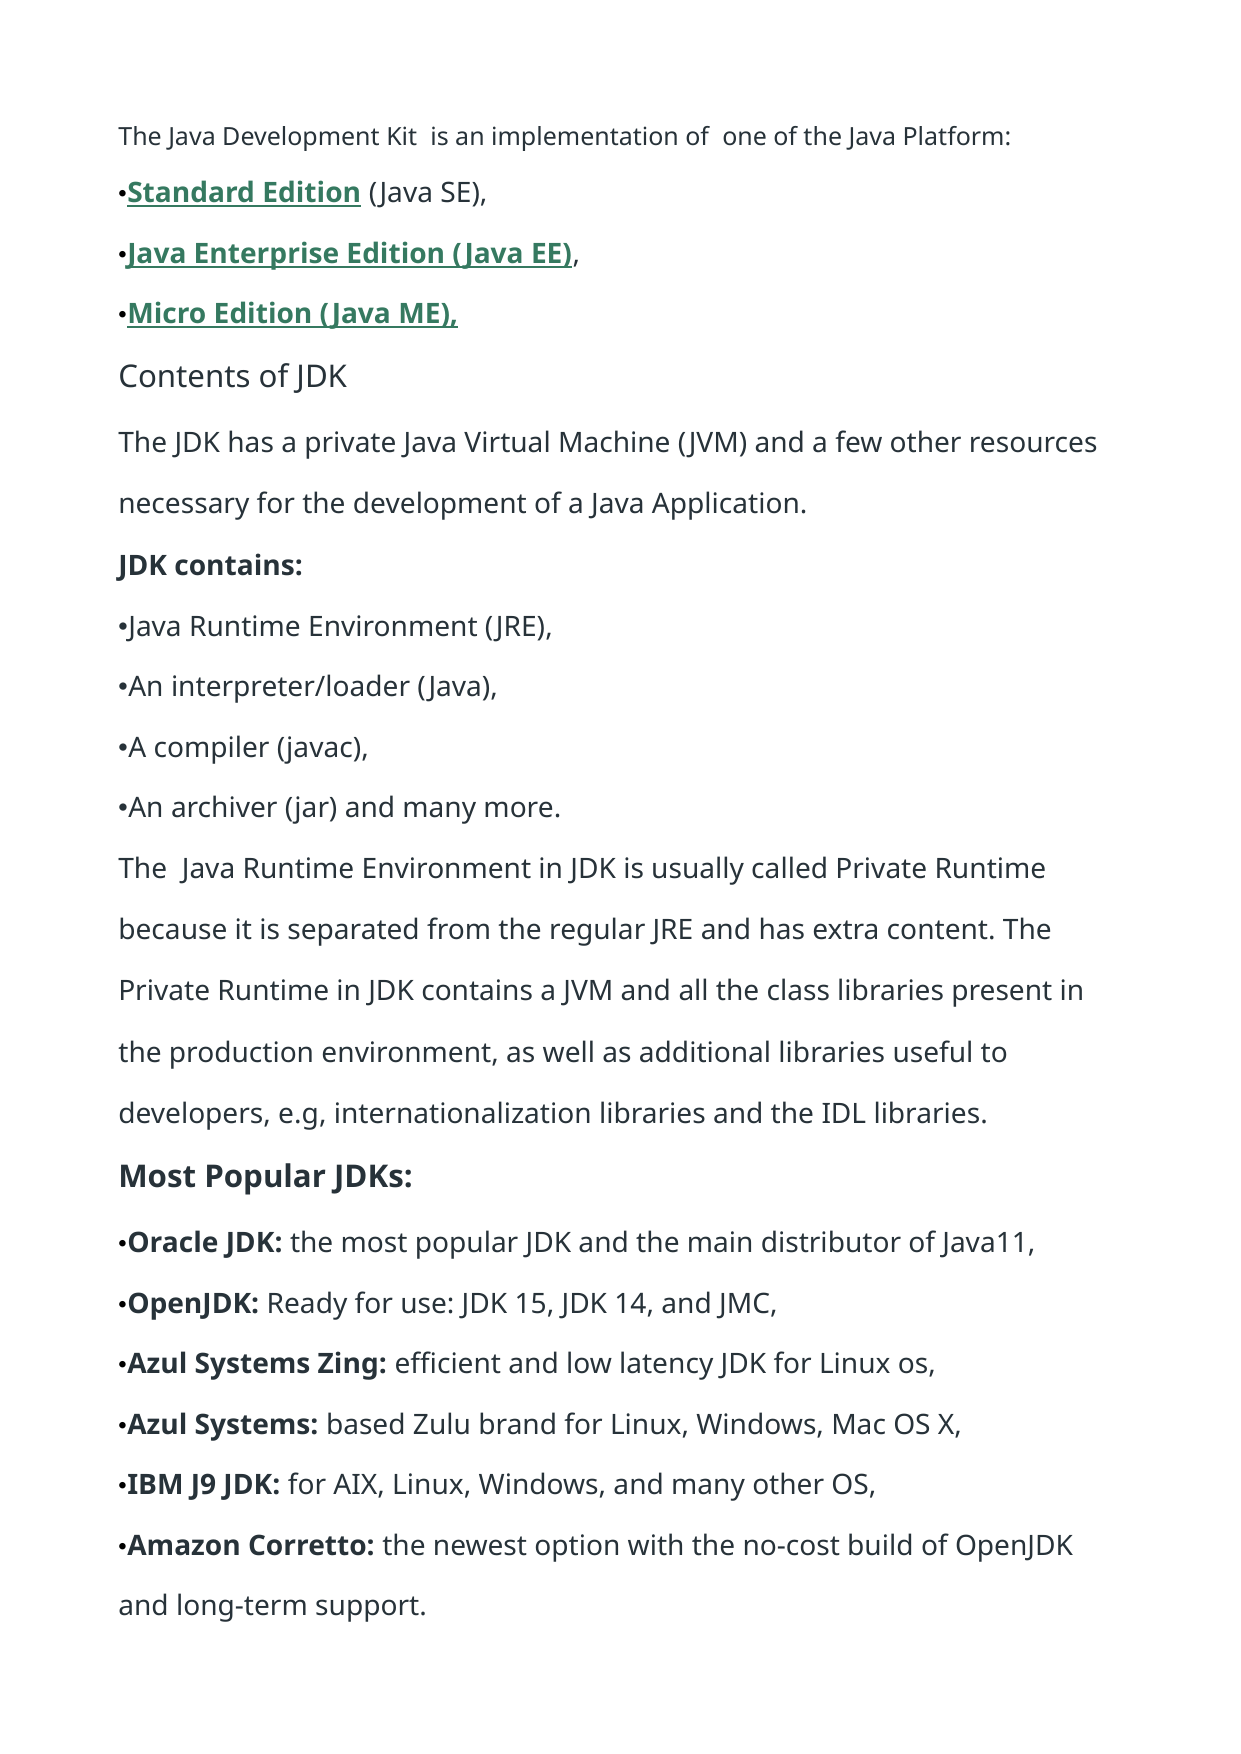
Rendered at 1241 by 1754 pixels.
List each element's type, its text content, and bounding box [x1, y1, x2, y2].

list An archiver (jar) and many more. [118, 788, 1122, 826]
list Azul Systems: based Zulu brand for Linux, Windows, Mac OS X, [118, 1404, 1122, 1442]
text JDK contains: [118, 545, 1122, 583]
subtitle Most Popular JDKs: [118, 1154, 1122, 1197]
list A compiler (javac), [118, 727, 1122, 765]
text The JDK has a private Java Virtual Machine (JVM) and a few other resources necessary for the development of a Java Application. [118, 422, 1122, 522]
subtitle The Java Development Kit is an implementation of one of the Java Platform: [118, 118, 1122, 152]
list Amazon Corretto: the newest option with the no-cost build of OpenJDK and long-term support. [118, 1525, 1122, 1624]
list Oracle JDK: the most popular JDK and the main distributor of Java11, [118, 1222, 1122, 1261]
list Java Enterprise Edition (Java EE), [118, 233, 1122, 271]
text The Java Runtime Environment in JDK is usually called Private Runtime because it is separated from the regular JRE and has extra content. The Private Runtime in JDK contains a JVM and all the class libraries present in the production environment, as well as additional libraries useful to developers, e.g, internationalization libraries and the IDL libraries. [118, 848, 1122, 1131]
list Azul Systems Zing: efficient and low latency JDK for Linux os, [118, 1343, 1122, 1382]
list Micro Edition (Java ME), [118, 294, 1122, 332]
list OpenJDK: Ready for use: JDK 15, JDK 14, and JMC, [118, 1283, 1122, 1321]
subtitle Contents of JDK [118, 354, 1122, 397]
list Java Runtime Environment (JRE), [118, 606, 1122, 644]
list An interpreter/loader (Java), [118, 667, 1122, 705]
list Standard Edition (Java SE), [118, 173, 1122, 211]
list IBM J9 JDK: for AIX, Linux, Windows, and many other OS, [118, 1464, 1122, 1503]
